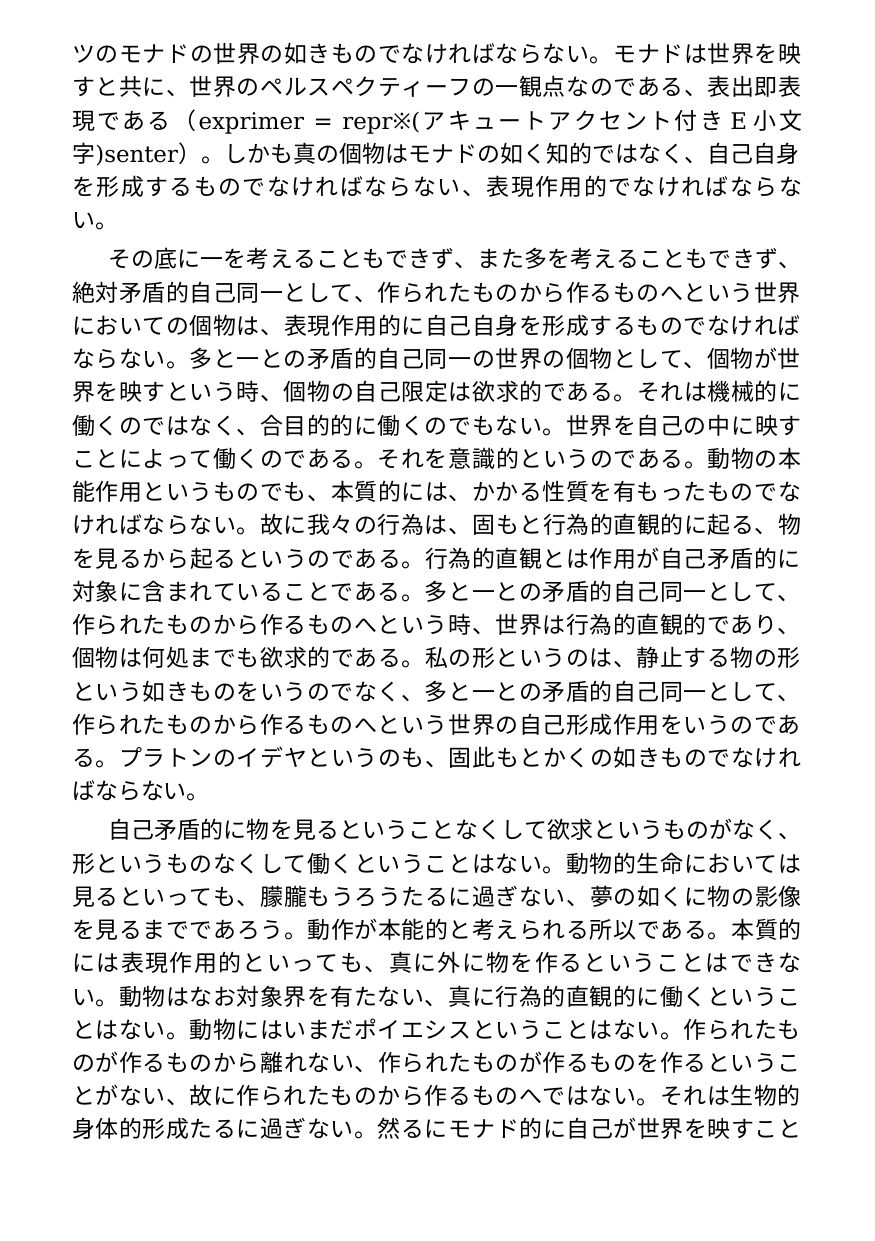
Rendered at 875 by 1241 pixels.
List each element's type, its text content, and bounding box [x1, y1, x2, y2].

text その底に一を考えることもできず、また多を考えることもできず、絶対矛盾的自己同一として、作られたものから作るものへという世界においての個物は、表現作用的に自己自身を形成するものでなければならない。多と一との矛盾的自己同一の世界の個物として、個物が世界を映すという時、個物の自己限定は欲求的である。それは機械的に働くのではなく、合目的的に働くのでもない。世界を自己の中に映すことによって働くのである。それを意識的というのである。動物の本能作用というものでも、本質的には、かかる性質を有もったものでなければならない。故に我々の行為は、固もと行為的直観的に起る、物を見るから起るというのである。行為的直観とは作用が自己矛盾的に対象に含まれていることである。多と一との矛盾的自己同一として、作られたものから作るものへという時、世界は行為的直観的であり、個物は何処までも欲求的である。私の形というのは、静止する物の形という如きものをいうのでなく、多と一との矛盾的自己同一として、作られたものから作るものへという世界の自己形成作用をいうのである。プラトンのイデヤというのも、固此もとかくの如きものでなければならない。 [72, 241, 802, 806]
text ツのモナドの世界の如きものでなければならない。モナドは世界を映すと共に、世界のペルスペクティーフの一観点なのである、表出即表現である（exprimer = repr※(アキュートアクセント付きE小文字)senter）。しかも真の個物はモナドの如く知的ではなく、自己自身を形成するものでなければならない、表現作用的でなければならない。 [72, 36, 802, 235]
text 自己矛盾的に物を見るということなくして欲求というものがなく、形というものなくして働くということはない。動物的生命においては見るといっても、朦朧もうろうたるに過ぎない、夢の如くに物の影像を見るまでであろう。動作が本能的と考えられる所以である。本質的には表現作用的といっても、真に外に物を作るということはできない。動物はなお対象界を有たない、真に行為的直観的に働くということはない。動物にはいまだポイエシスということはない。作られたものが作るものから離れない、作られたものが作るものを作るということがない、故に作られたものから作るものへではない。それは生物的身体的形成たるに過ぎない。然るにモナド的に自己が世界を映すこと [72, 812, 802, 1144]
